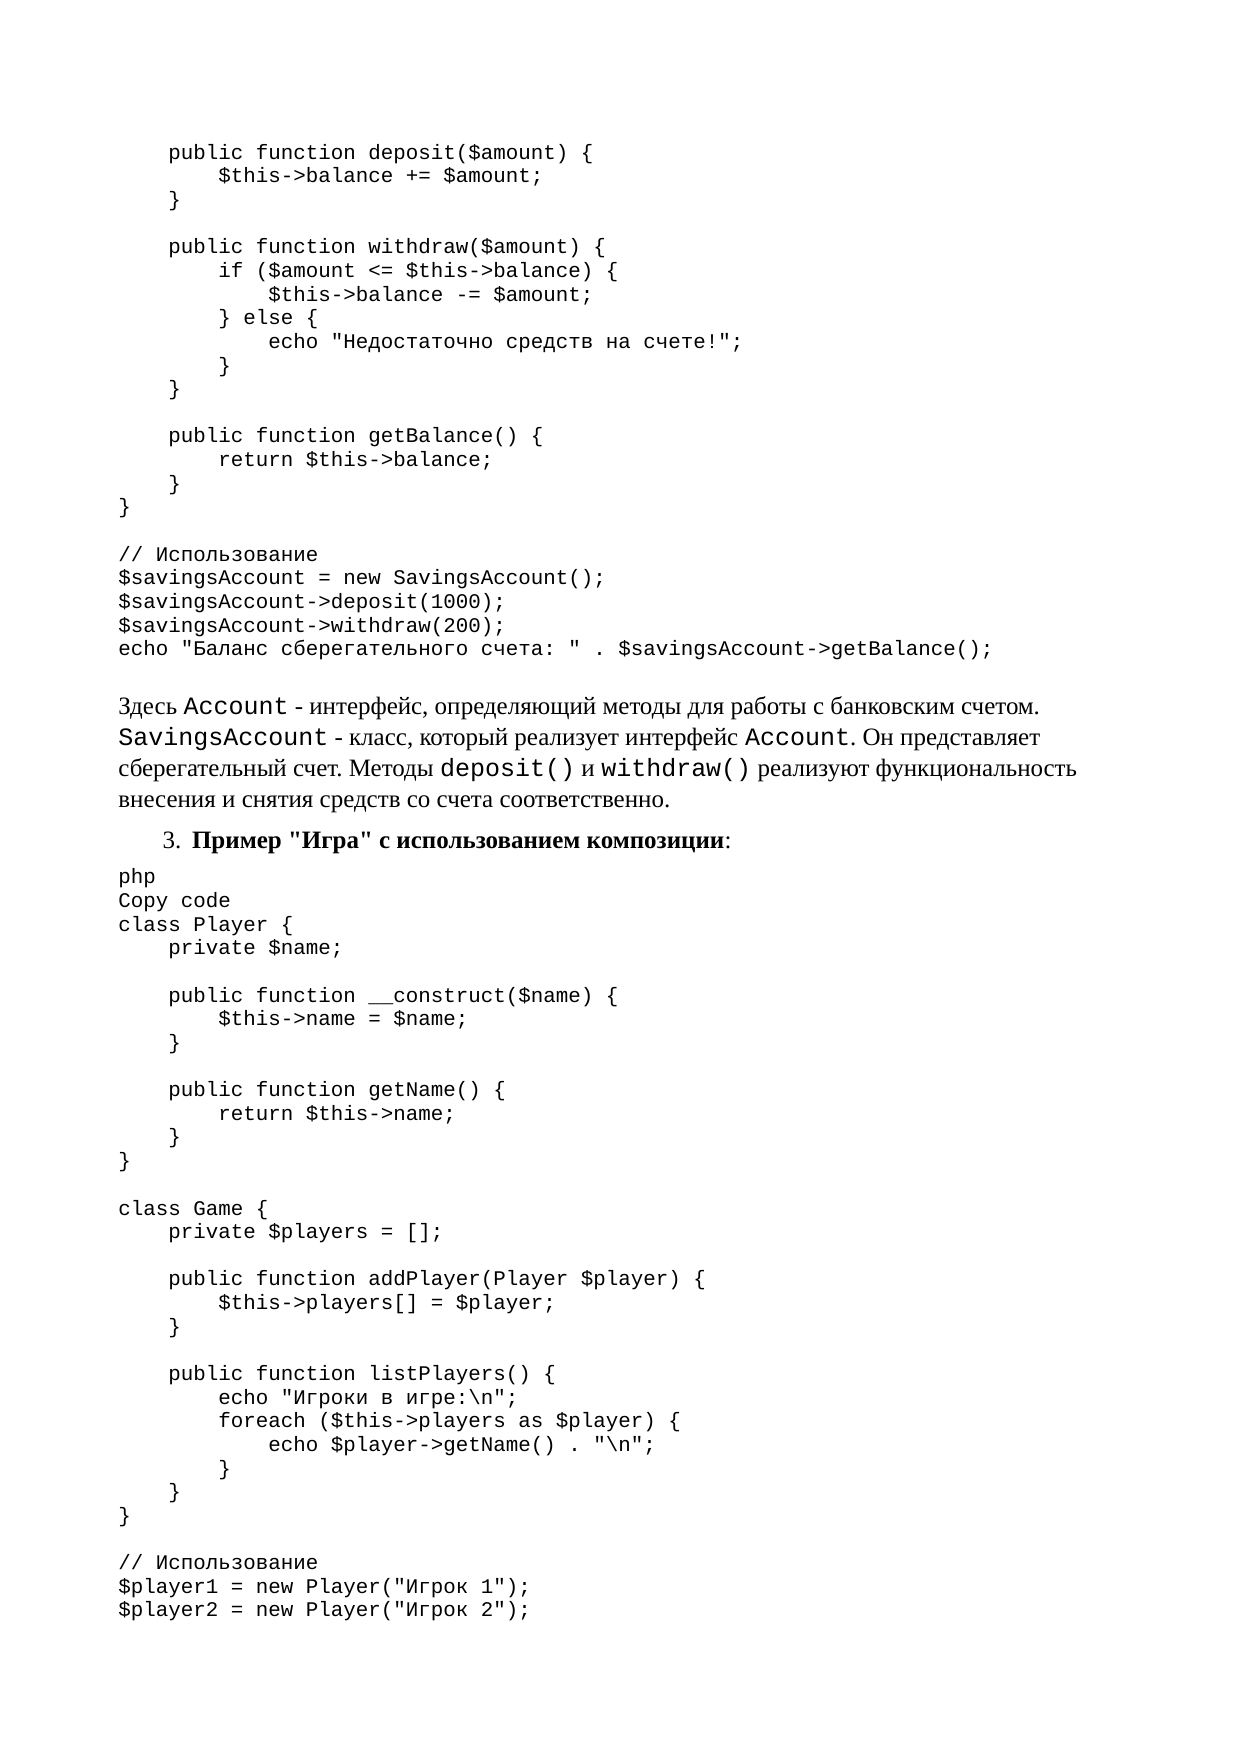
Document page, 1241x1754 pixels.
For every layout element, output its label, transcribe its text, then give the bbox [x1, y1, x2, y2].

text public function withdraw($amount) { [118, 236, 1122, 260]
text $savingsAccount = new SavingsAccount(); [118, 567, 1122, 591]
text public function getBalance() { [118, 426, 1122, 449]
text class Game { [118, 1197, 1122, 1221]
list Пример "Игра" с использованием композиции: [162, 825, 1122, 854]
text echo $player->getName() . "\n"; [118, 1434, 1122, 1458]
text } [118, 496, 1122, 520]
text private $players = []; [118, 1221, 1122, 1245]
text public function listPlayers() { [118, 1363, 1122, 1387]
text public function addPlayer(Player $player) { [118, 1268, 1122, 1292]
text echo "Недостаточно средств на счете!"; [118, 331, 1122, 354]
text } [118, 1032, 1122, 1056]
text Здесь Account - интерфейс, определяющий методы для работы с банковским счетом. SavingsAccount - класс, который реализует интерфейс Account. Он представляет сберегательный счет. Методы deposit() и withdraw() реализуют функциональность внесения и снятия средств со счета соответственно. [118, 691, 1122, 813]
text $this->players[] = $player; [118, 1292, 1122, 1316]
text return $this->name; [118, 1103, 1122, 1127]
text public function __construct($name) { [118, 985, 1122, 1008]
text } [118, 1481, 1122, 1505]
text return $this->balance; [118, 449, 1122, 473]
text $player2 = new Player("Игрок 2"); [118, 1599, 1122, 1623]
text $this->balance -= $amount; [118, 284, 1122, 307]
text // Использование [118, 1552, 1122, 1576]
text public function deposit($amount) { [118, 142, 1122, 165]
text $player1 = new Player("Игрок 1"); [118, 1576, 1122, 1599]
text foreach ($this->players as $player) { [118, 1410, 1122, 1434]
text } [118, 1127, 1122, 1150]
text class Player { [118, 914, 1122, 937]
text public function getName() { [118, 1079, 1122, 1103]
text // Использование [118, 544, 1122, 567]
text Copy code [118, 890, 1122, 914]
text } [118, 1458, 1122, 1481]
text echo "Игроки в игре:\n"; [118, 1387, 1122, 1410]
text private $name; [118, 937, 1122, 961]
text } [118, 1505, 1122, 1528]
text } [118, 1316, 1122, 1339]
text php [118, 866, 1122, 890]
text } [118, 378, 1122, 402]
text } [118, 1150, 1122, 1174]
text $savingsAccount->withdraw(200); [118, 615, 1122, 638]
text } [118, 473, 1122, 496]
text $this->name = $name; [118, 1008, 1122, 1032]
text echo "Баланс сберегательного счета: " . $savingsAccount->getBalance(); [118, 638, 1122, 662]
text if ($amount <= $this->balance) { [118, 260, 1122, 284]
text } else { [118, 307, 1122, 331]
text } [118, 189, 1122, 213]
text } [118, 354, 1122, 378]
text $this->balance += $amount; [118, 165, 1122, 189]
text $savingsAccount->deposit(1000); [118, 591, 1122, 615]
